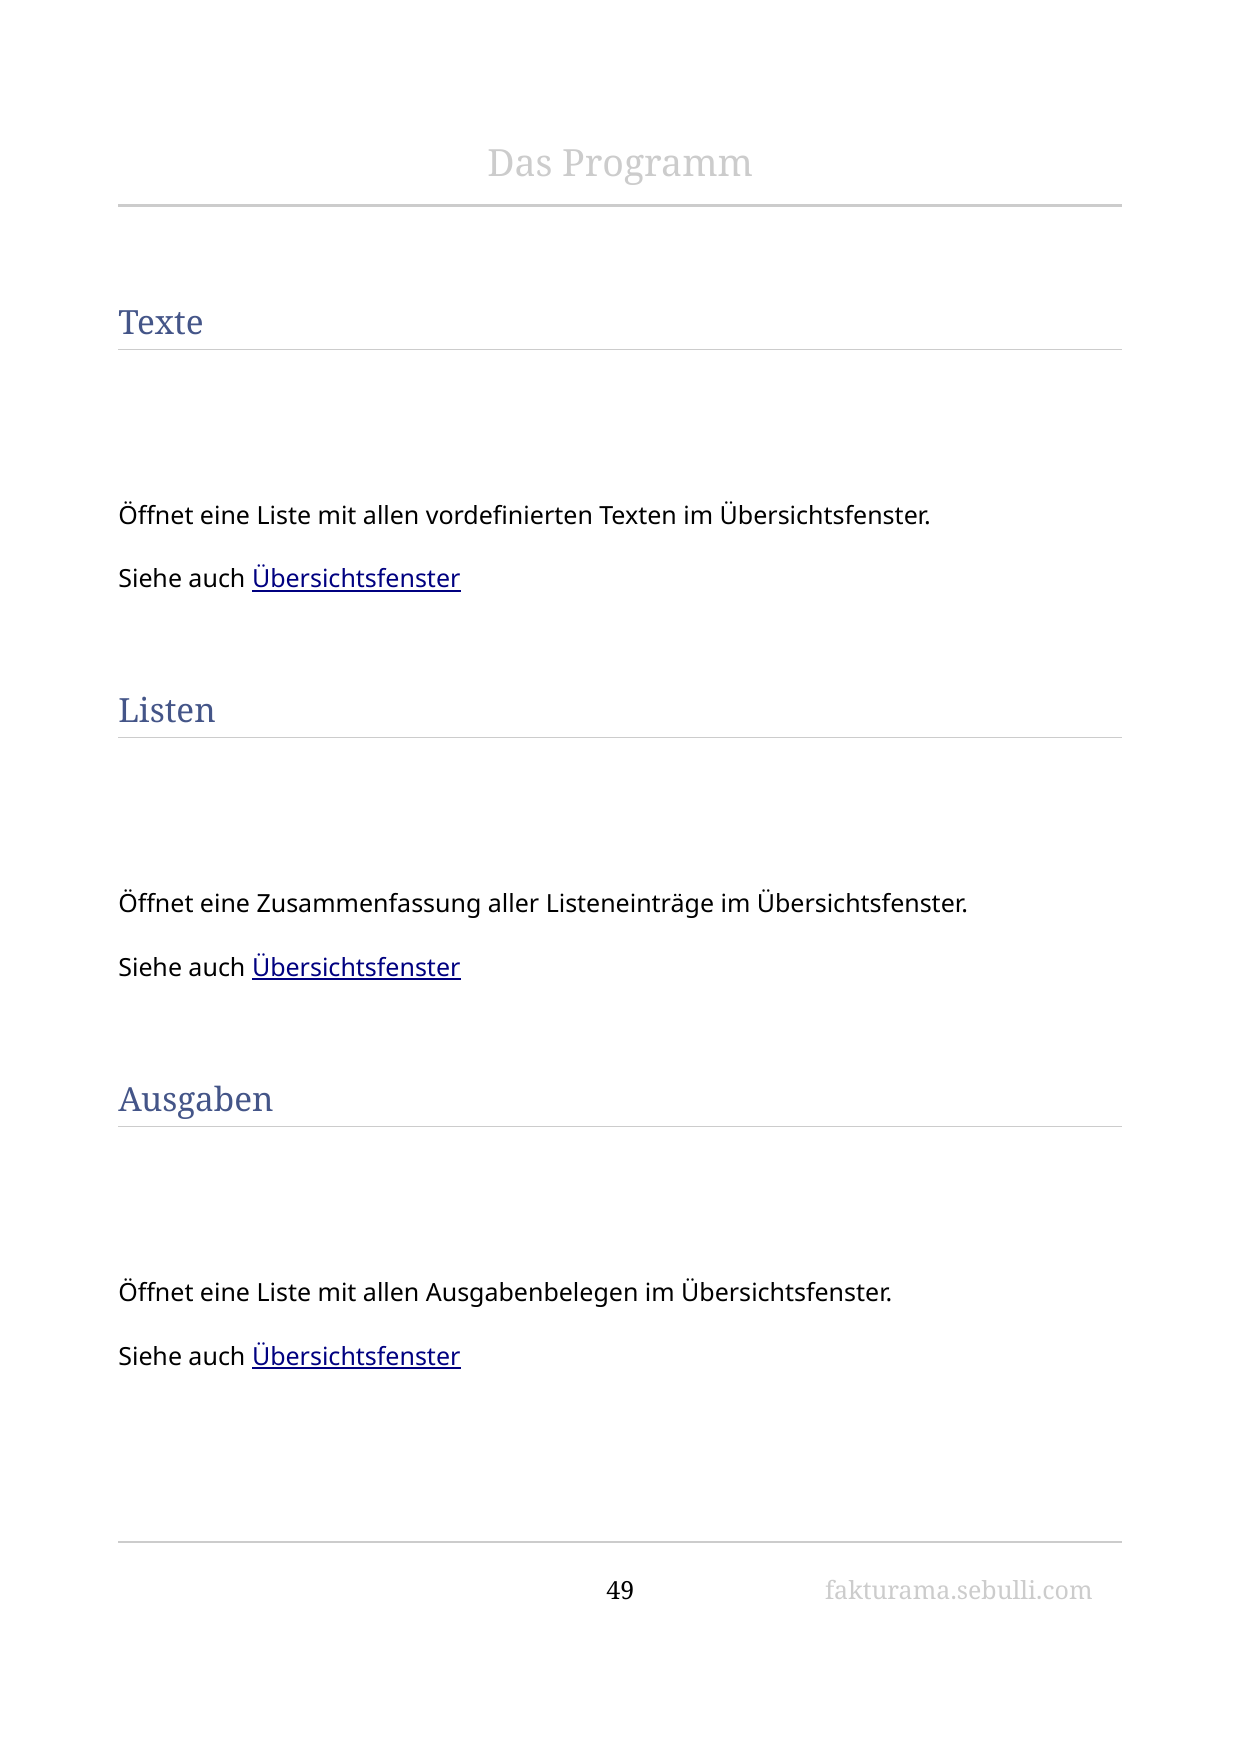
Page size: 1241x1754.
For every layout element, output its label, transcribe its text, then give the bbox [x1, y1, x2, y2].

text Öffnet eine Liste mit allen vordefinierten Texten im Übersichtsfenster. [118, 498, 1122, 532]
subtitle Texte [118, 299, 1122, 349]
text Öffnet eine Liste mit allen Ausgabenbelegen im Übersichtsfenster. [118, 1275, 1122, 1309]
text Siehe auch Übersichtsfenster [118, 561, 1122, 595]
subtitle Listen [118, 687, 1122, 737]
text Öffnet eine Zusammenfassung aller Listeneinträge im Übersichtsfenster. [118, 886, 1122, 920]
subtitle Ausgaben [118, 1076, 1122, 1126]
text Siehe auch Übersichtsfenster [118, 950, 1122, 984]
text Siehe auch Übersichtsfenster [118, 1338, 1122, 1372]
